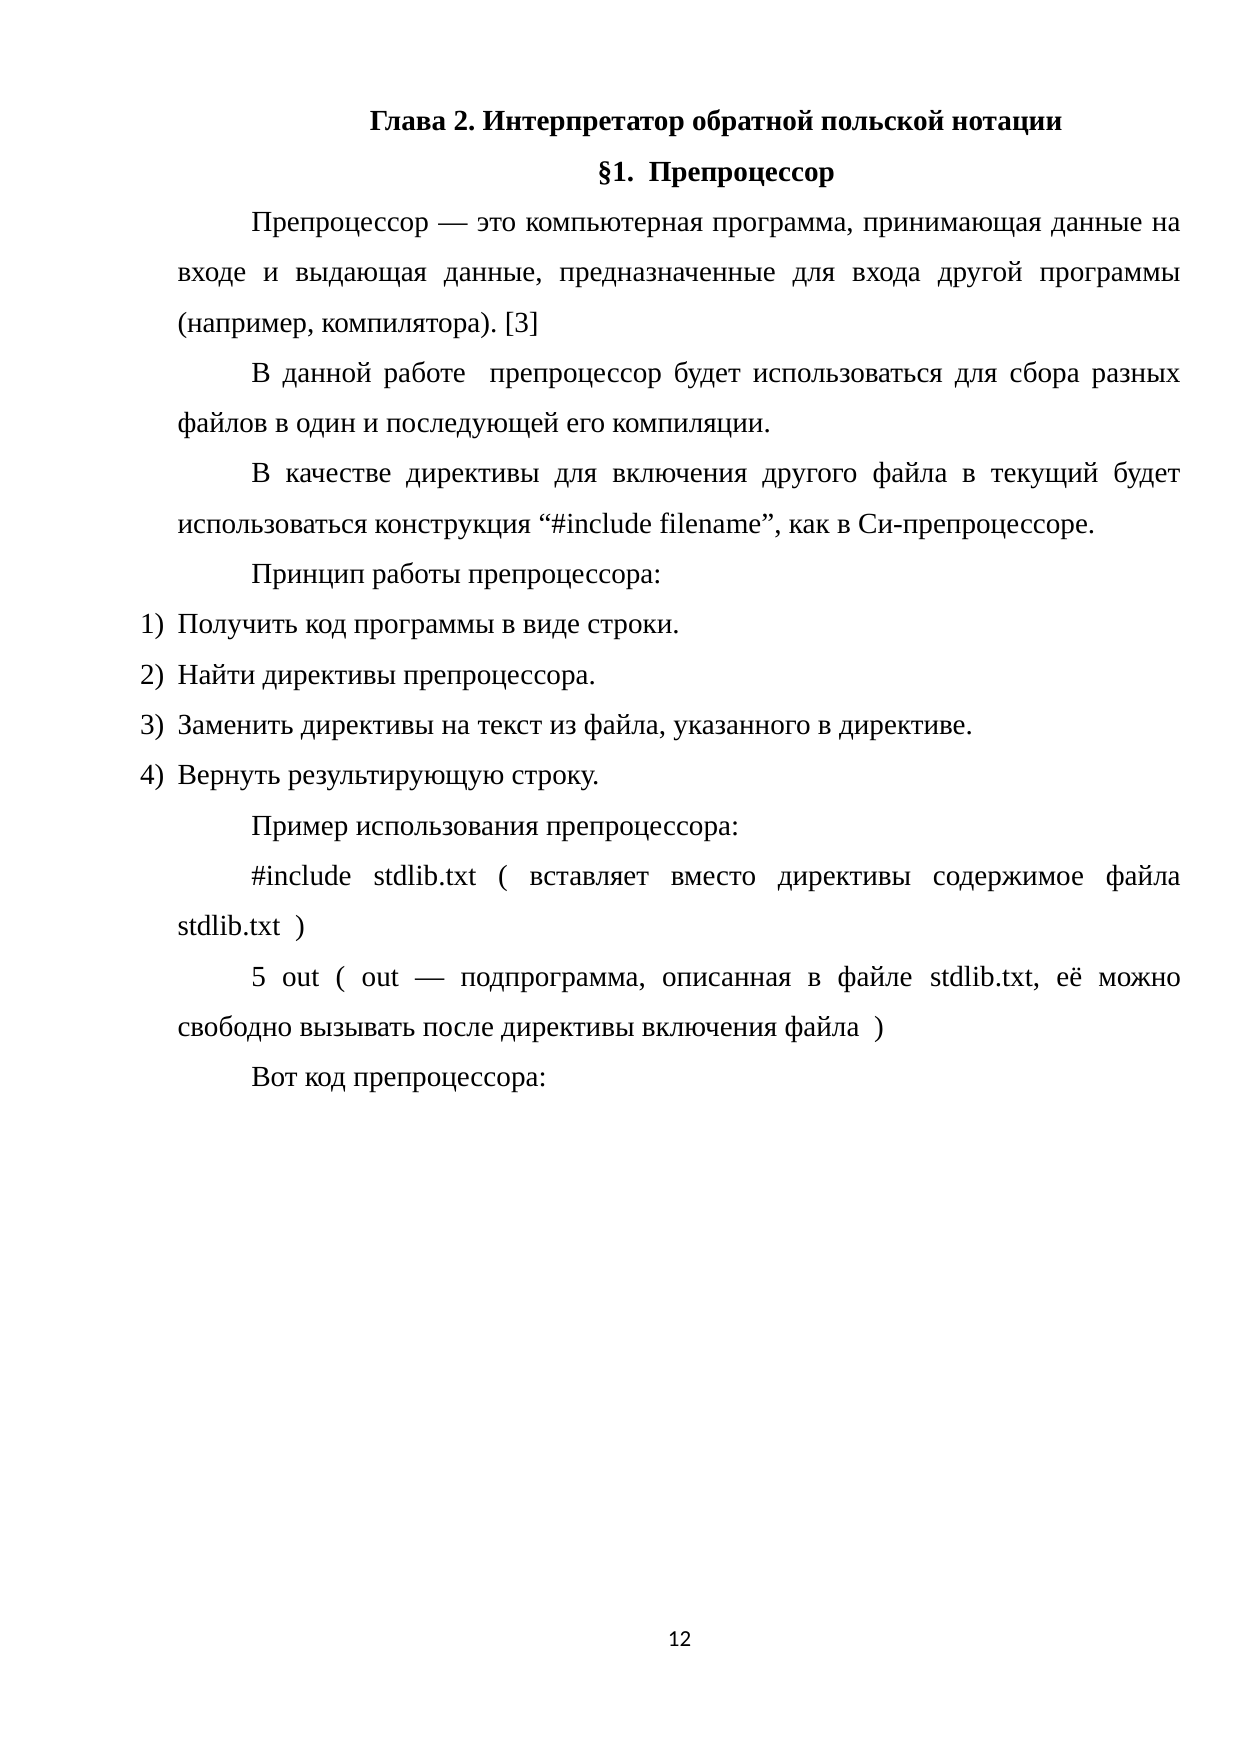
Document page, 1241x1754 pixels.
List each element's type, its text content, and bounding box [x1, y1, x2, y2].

text Принцип работы препроцессора: [177, 556, 1181, 590]
subtitle Глава 2. Интерпретатор обратной польской нотации [177, 103, 1181, 137]
text В качестве директивы для включения другого файла в текущий будет использоваться конструкция “#include filename”, как в Си-препроцессоре. [177, 456, 1181, 539]
text #include stdlib.txt ( вставляет вместо директивы содержимое файла stdlib.txt ) [177, 858, 1181, 942]
list Заменить директивы на текст из файла, указанного в директиве. [140, 707, 1181, 741]
text Пример использования препроцессора: [177, 808, 1181, 841]
list Вернуть результирующую строку. [140, 757, 1181, 791]
subtitle §1. Препроцессор [177, 154, 1181, 187]
text В данной работе препроцессор будет использоваться для сбора разных файлов в один и последующей его компиляции. [177, 355, 1181, 439]
text 5 out ( out — подпрограмма, описанная в файле stdlib.txt, её можно свободно вызывать после директивы включения файла ) [177, 959, 1181, 1043]
list Получить код программы в виде строки. [140, 607, 1181, 640]
list Найти директивы препроцессора. [140, 657, 1181, 690]
text Препроцессор — это компьютерная программа, принимающая данные на входе и выдающая данные, предназначенные для входа другой программы (например, компилятора). [3] [177, 204, 1181, 338]
text Вот код препроцессора: [177, 1059, 1181, 1093]
